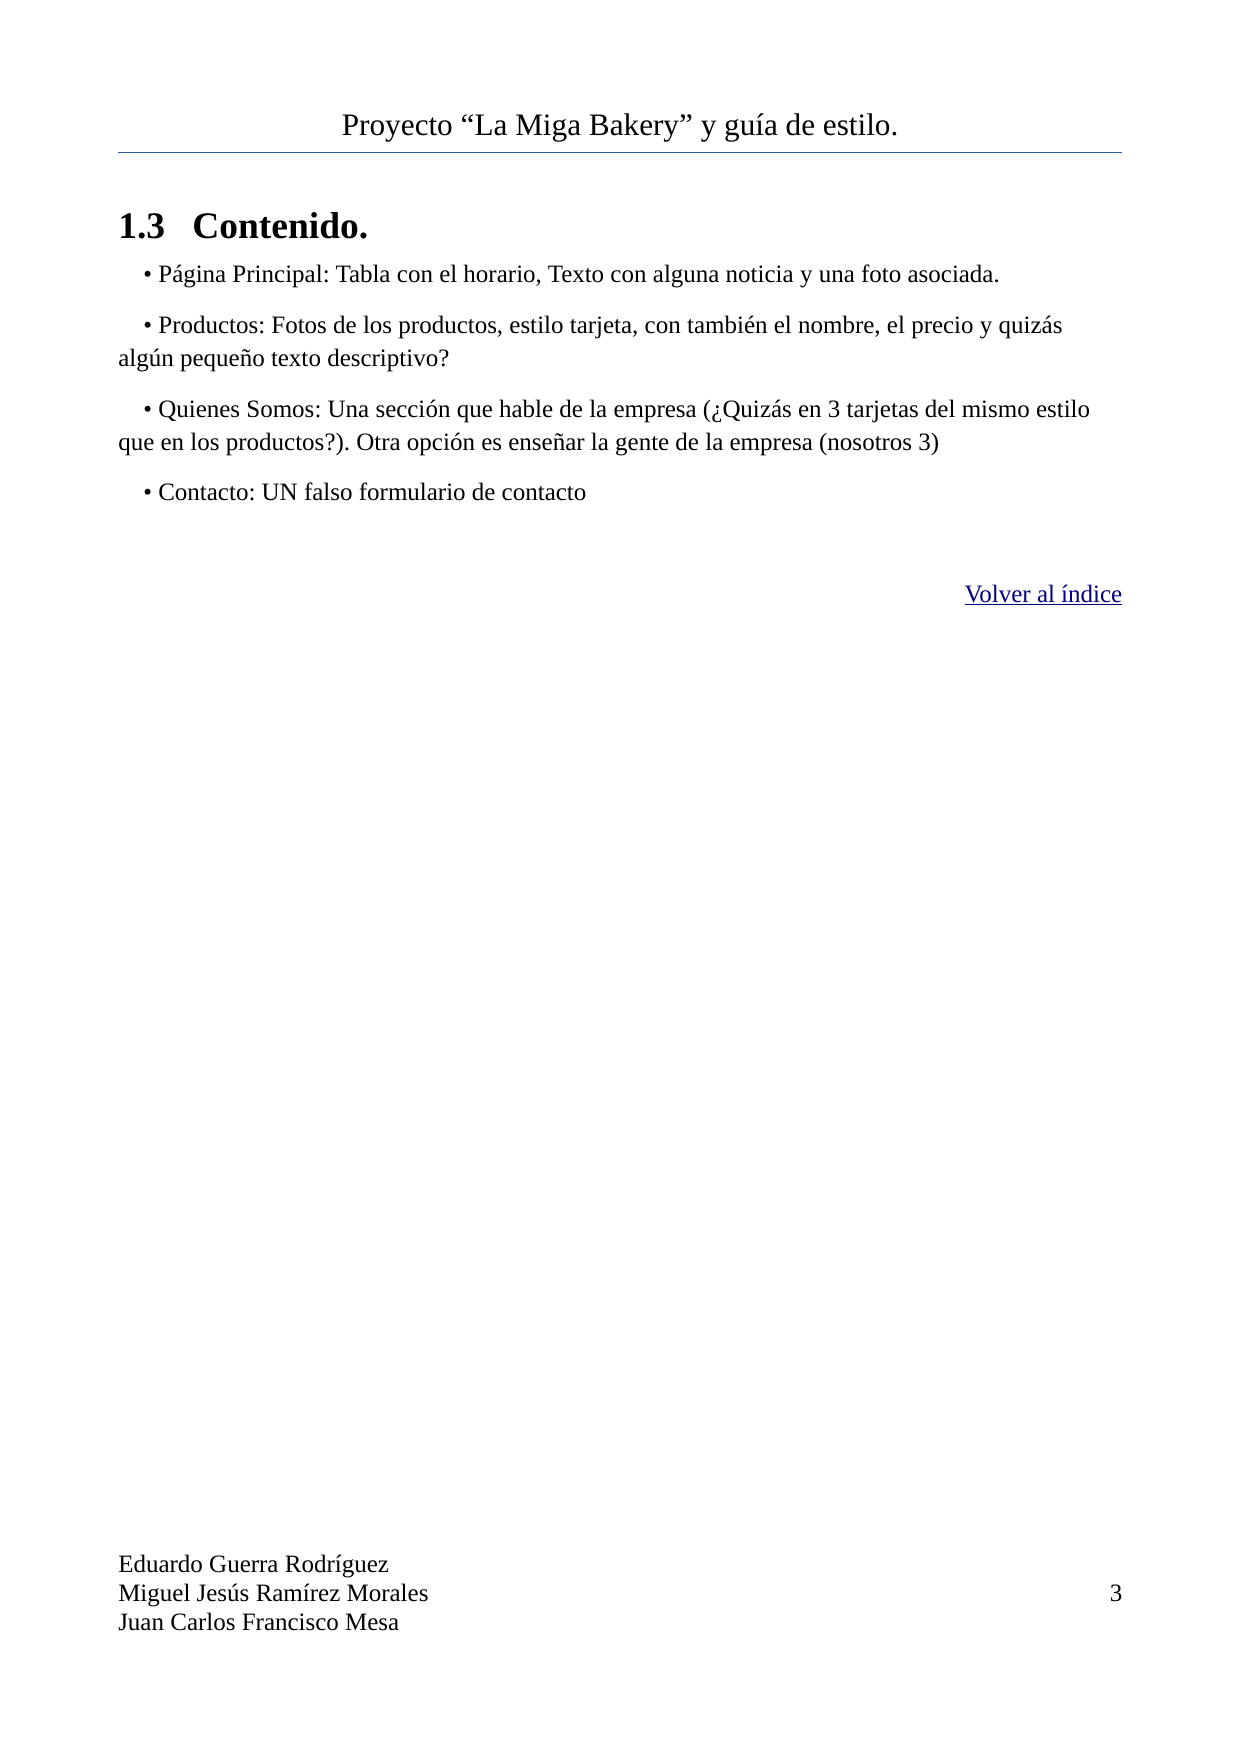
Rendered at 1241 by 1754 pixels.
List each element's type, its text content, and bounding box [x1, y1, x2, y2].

text Volver al índice [118, 579, 1122, 608]
text • Página Principal: Tabla con el horario, Texto con alguna noticia y una foto asociada. [118, 259, 1122, 288]
text • Contacto: UN falso formulario de contacto [118, 477, 1122, 506]
text • Quienes Somos: Una sección que hable de la empresa (¿Quizás en 3 tarjetas del mismo estilo que en los productos?). Otra opción es enseñar la gente de la empresa (nosotros 3) [118, 394, 1122, 456]
subtitle 1.3 Contenido. [118, 204, 1122, 247]
text • Productos: Fotos de los productos, estilo tarjeta, con también el nombre, el precio y quizás algún pequeño texto descriptivo? [118, 310, 1122, 372]
